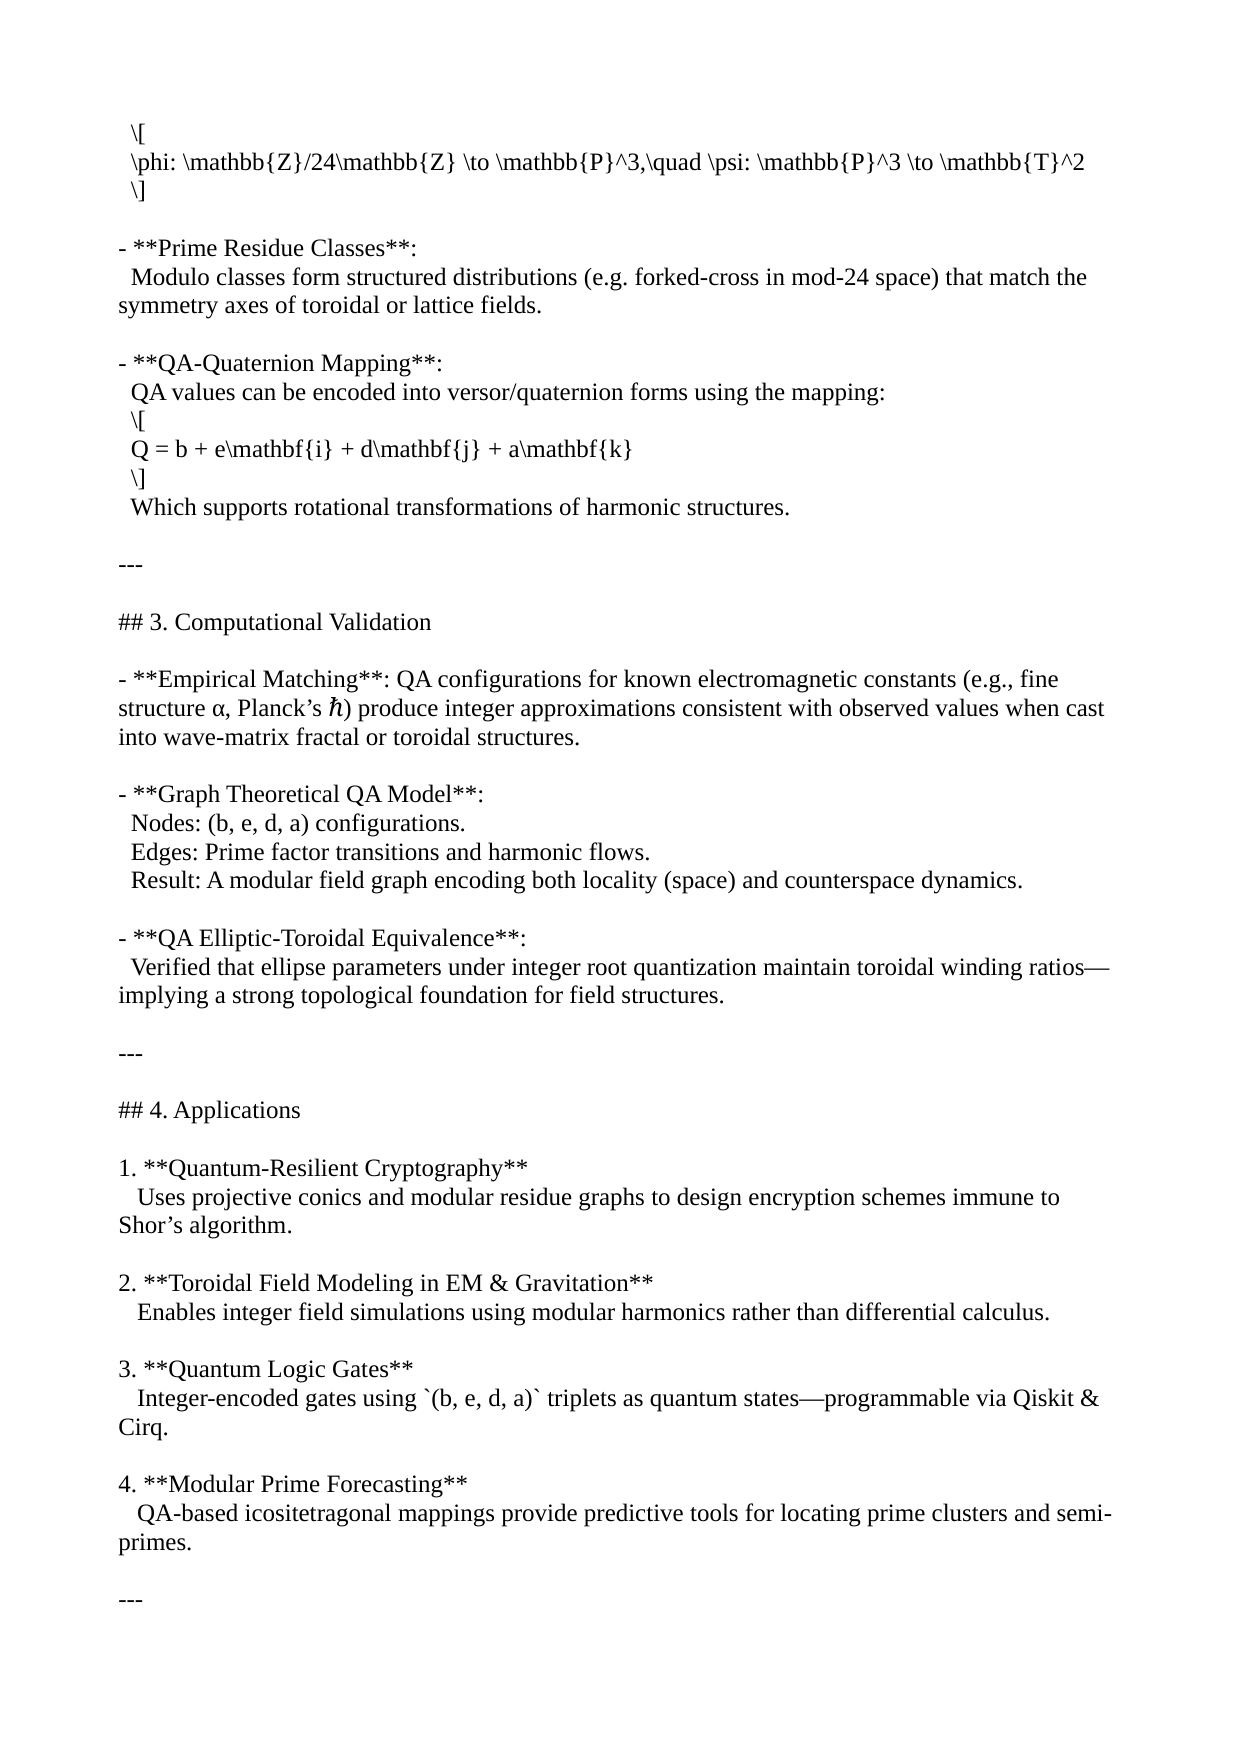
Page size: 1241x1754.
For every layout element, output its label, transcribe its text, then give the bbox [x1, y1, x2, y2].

text Enables integer field simulations using modular harmonics rather than differential calculus. [118, 1297, 1122, 1326]
text Edges: Prime factor transitions and harmonic flows. [118, 837, 1122, 866]
text --- [118, 1038, 1122, 1067]
text QA values can be encoded into versor/quaternion forms using the mapping: [118, 377, 1122, 406]
text \phi: \mathbb{Z}/24\mathbb{Z} \to \mathbb{P}^3,\quad \psi: \mathbb{P}^3 \to \mathbb{T}^2 [118, 147, 1122, 176]
text --- [118, 549, 1122, 578]
text Result: A modular field graph encoding both locality (space) and counterspace dynamics. [118, 866, 1122, 894]
text QA-based icositetragonal mappings provide predictive tools for locating prime clusters and semi-primes. [118, 1498, 1122, 1556]
text \] [118, 176, 1122, 204]
text 3. **Quantum Logic Gates** [118, 1354, 1122, 1383]
text - **Empirical Matching**: QA configurations for known electromagnetic constants (e.g., fine structure α, Planck’s ℏ) produce integer approximations consistent with observed values when cast into wave-matrix fractal or toroidal structures. [118, 664, 1122, 751]
text - **Prime Residue Classes**: [118, 233, 1122, 262]
text ## 4. Applications [118, 1096, 1122, 1124]
text Which supports rotational transformations of harmonic structures. [118, 492, 1122, 521]
text - **QA-Quaternion Mapping**: [118, 348, 1122, 377]
text \] [118, 463, 1122, 492]
text 1. **Quantum-Resilient Cryptography** [118, 1153, 1122, 1182]
text - **QA Elliptic-Toroidal Equivalence**: [118, 923, 1122, 952]
text Q = b + e\mathbf{i} + d\mathbf{j} + a\mathbf{k} [118, 434, 1122, 463]
text Verified that ellipse parameters under integer root quantization maintain toroidal winding ratios—implying a strong topological foundation for field structures. [118, 952, 1122, 1009]
text \[ [118, 406, 1122, 434]
text Nodes: (b, e, d, a) configurations. [118, 808, 1122, 837]
text 4. **Modular Prime Forecasting** [118, 1469, 1122, 1498]
text ## 3. Computational Validation [118, 607, 1122, 636]
text 2. **Toroidal Field Modeling in EM & Gravitation** [118, 1268, 1122, 1297]
text Uses projective conics and modular residue graphs to design encryption schemes immune to Shor’s algorithm. [118, 1182, 1122, 1239]
text --- [118, 1584, 1122, 1613]
text \[ [118, 118, 1122, 147]
text Modulo classes form structured distributions (e.g. forked-cross in mod-24 space) that match the symmetry axes of toroidal or lattice fields. [118, 262, 1122, 319]
text Integer-encoded gates using `(b, e, d, a)` triplets as quantum states—programmable via Qiskit & Cirq. [118, 1383, 1122, 1441]
text - **Graph Theoretical QA Model**: [118, 779, 1122, 808]
